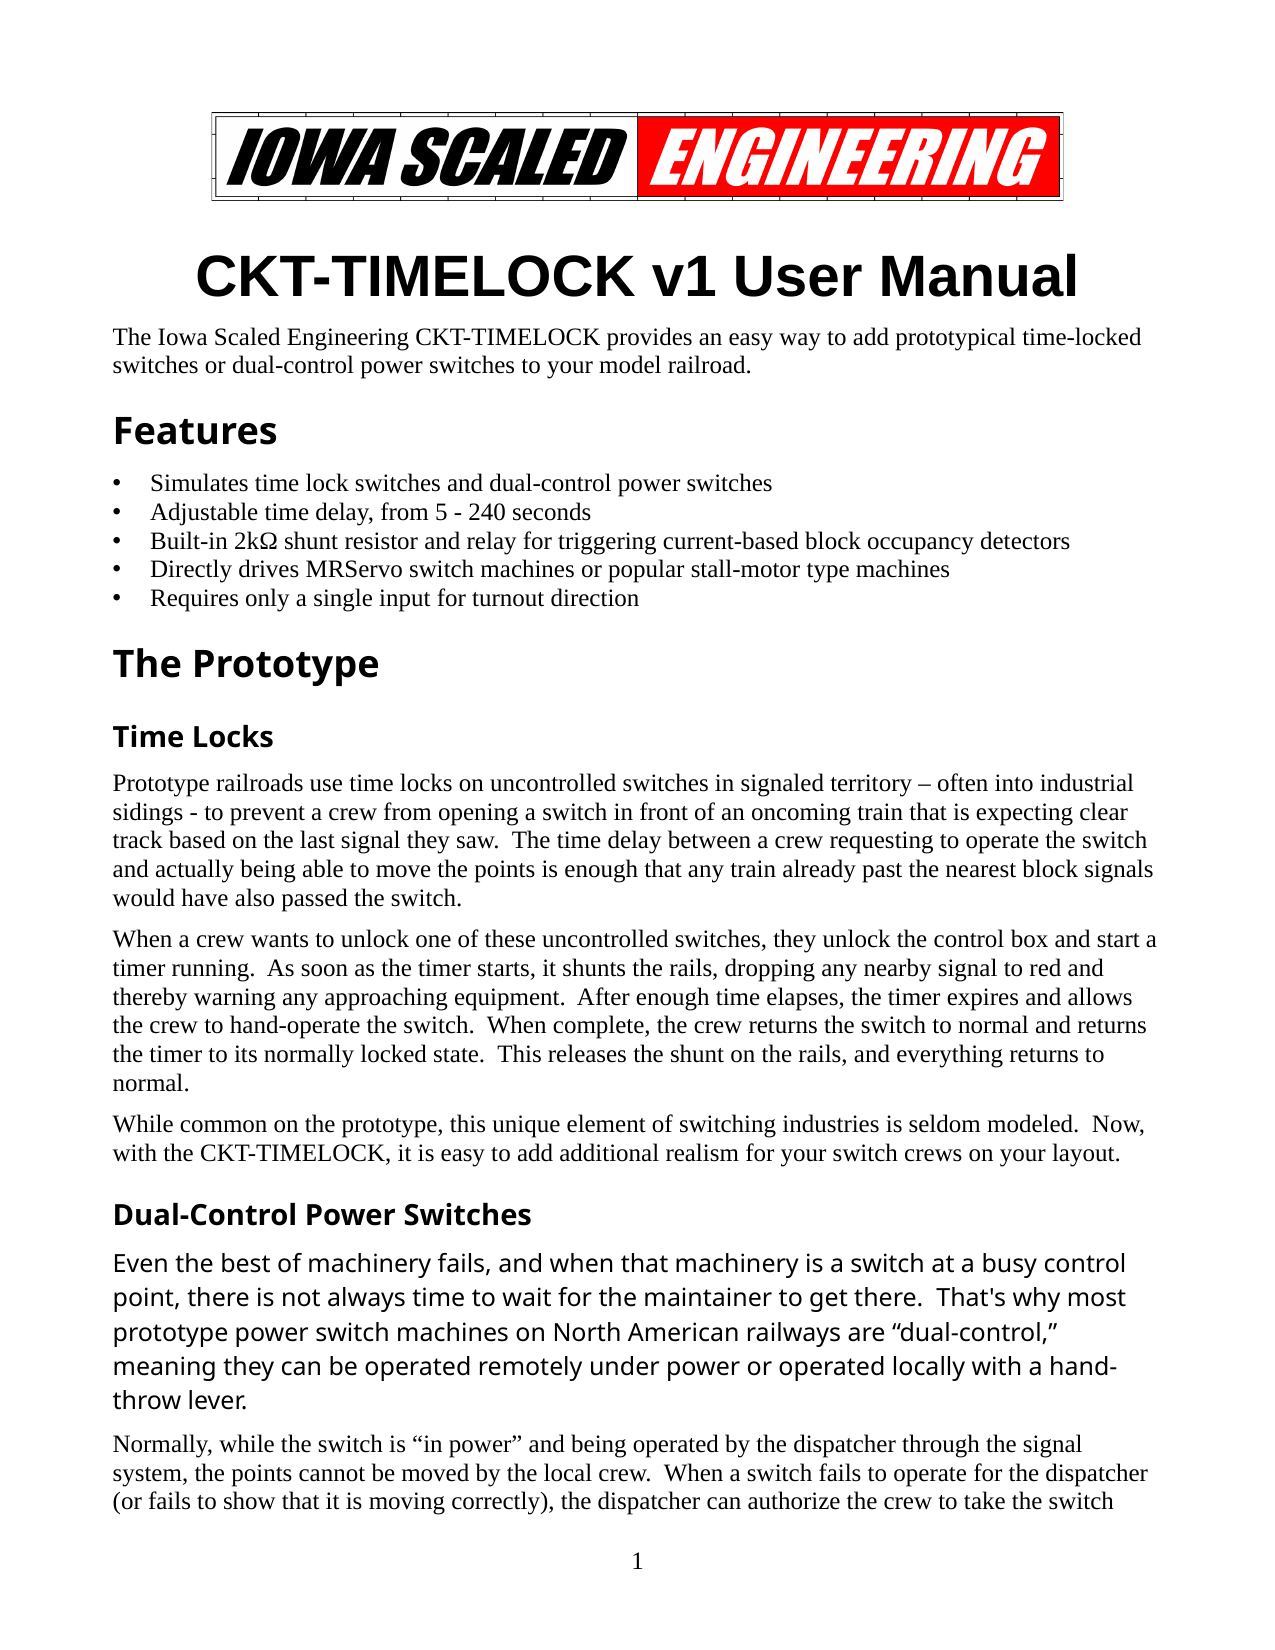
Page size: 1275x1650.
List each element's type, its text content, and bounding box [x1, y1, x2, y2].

subtitle Time Locks [112, 716, 1162, 756]
title CKT-TIMELOCK v1 User Manual [112, 242, 1162, 309]
text When a crew wants to unlock one of these uncontrolled switches, they unlock the control box and start a timer running. As soon as the timer starts, it shunts the rails, dropping any nearby signal to red and thereby warning any approaching equipment. After enough time elapses, the timer expires and allows the crew to hand-operate the switch. When complete, the crew returns the switch to normal and returns the timer to its normally locked state. This releases the shunt on the rails, and everything returns to normal. [112, 924, 1162, 1097]
list Simulates time lock switches and dual-control power switches [112, 468, 1162, 497]
picture [211, 112, 1064, 201]
text Prototype railroads use time locks on uncontrolled switches in signaled territory – often into industrial sidings - to prevent a crew from opening a switch in front of an oncoming train that is expecting clear track based on the last signal they saw. The time delay between a crew requesting to operate the switch and actually being able to move the points is enough that any train already past the nearest block signals would have also passed the switch. [112, 768, 1162, 912]
list Directly drives MRServo switch machines or popular stall-motor type machines [112, 554, 1162, 583]
list Requires only a single input for turnout direction [112, 583, 1162, 612]
subtitle Features [112, 404, 1162, 456]
text Even the best of machinery fails, and when that machinery is a switch at a busy control point, there is not always time to wait for the maintainer to get there. That's why most prototype power switch machines on North American railways are “dual-control,” meaning they can be operated remotely under power or operated locally with a hand-throw lever. [112, 1246, 1162, 1416]
subtitle The Prototype [112, 637, 1162, 689]
list Adjustable time delay, from 5 - 240 seconds [112, 497, 1162, 526]
list Built-in 2kΩ shunt resistor and relay for triggering current-based block occupancy detectors [112, 526, 1162, 554]
text The Iowa Scaled Engineering CKT-TIMELOCK provides an easy way to add prototypical time-locked switches or dual-control power switches to your model railroad. [112, 322, 1162, 379]
text Normally, while the switch is “in power” and being operated by the dispatcher through the signal system, the points cannot be moved by the local crew. When a switch fails to operate for the dispatcher (or fails to show that it is moving correctly), the dispatcher can authorize the crew to take the switch [112, 1429, 1162, 1515]
subtitle Dual-Control Power Switches [112, 1194, 1162, 1233]
text While common on the prototype, this unique element of switching industries is seldom modeled. Now, with the CKT-TIMELOCK, it is easy to add additional realism for your switch crews on your layout. [112, 1109, 1162, 1167]
